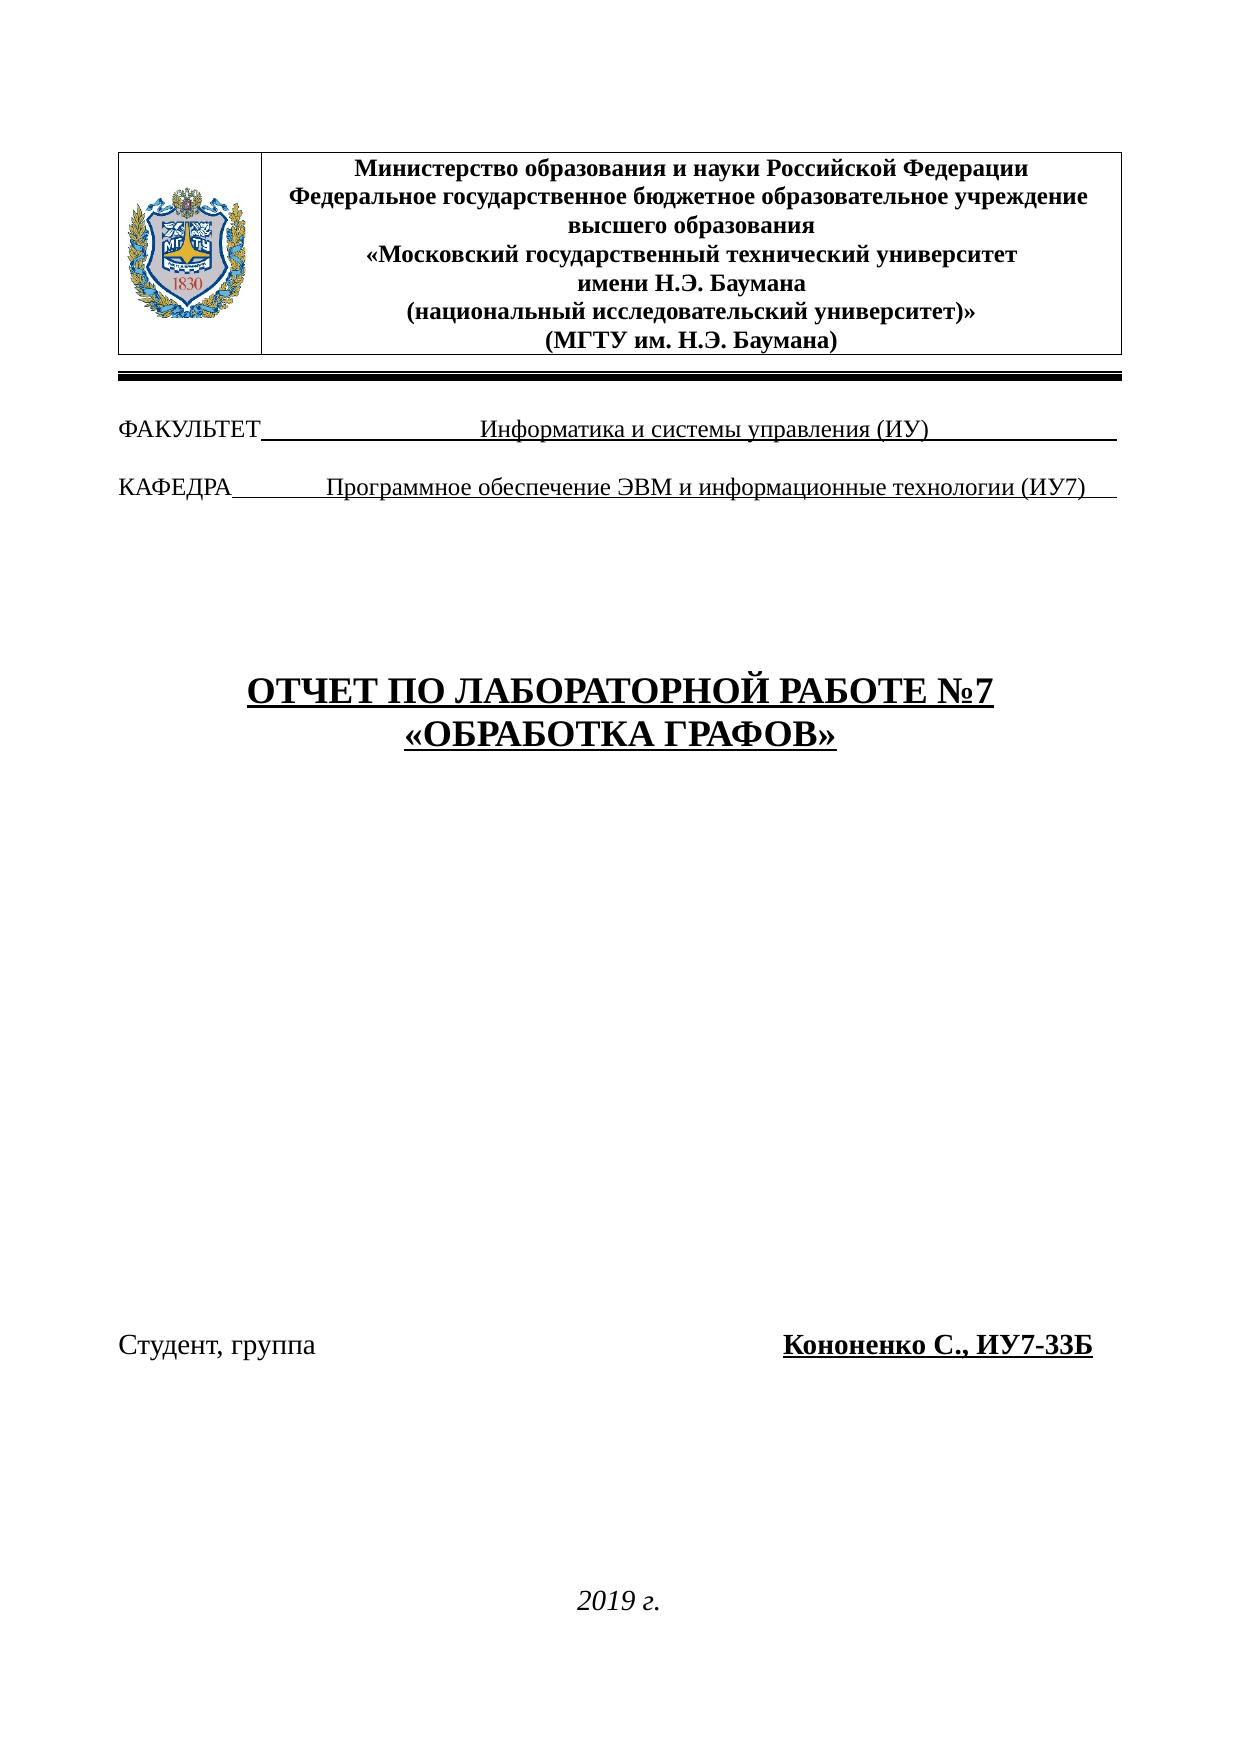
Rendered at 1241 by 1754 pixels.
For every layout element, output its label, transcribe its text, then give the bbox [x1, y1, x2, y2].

text КАФЕДРА Программное обеспечение ЭВМ и информационные технологии (ИУ7) [118, 472, 1122, 501]
table_header Министерство образования и науки Российской Федерации Федеральное государственное бюджетное образовательное учреждение высшего образования «Московский государственный технический университет имени Н.Э. Баумана (национальный исследовательский университет)» (МГТУ им. Н.Э. Баумана) [262, 153, 1121, 354]
picture [127, 187, 248, 323]
text ОТЧЕТ ПО ЛАБОРАТОРНОЙ РАБОТЕ №7 «ОБРАБОТКА ГРАФОВ» [118, 668, 1122, 754]
text ФАКУЛЬТЕТ Информатика и системы управления (ИУ) [118, 414, 1122, 443]
text Студент, группа Кононенко С., ИУ7-33Б [118, 1327, 1122, 1394]
text 2019 г. [118, 1583, 1122, 1617]
table_header [119, 153, 261, 354]
